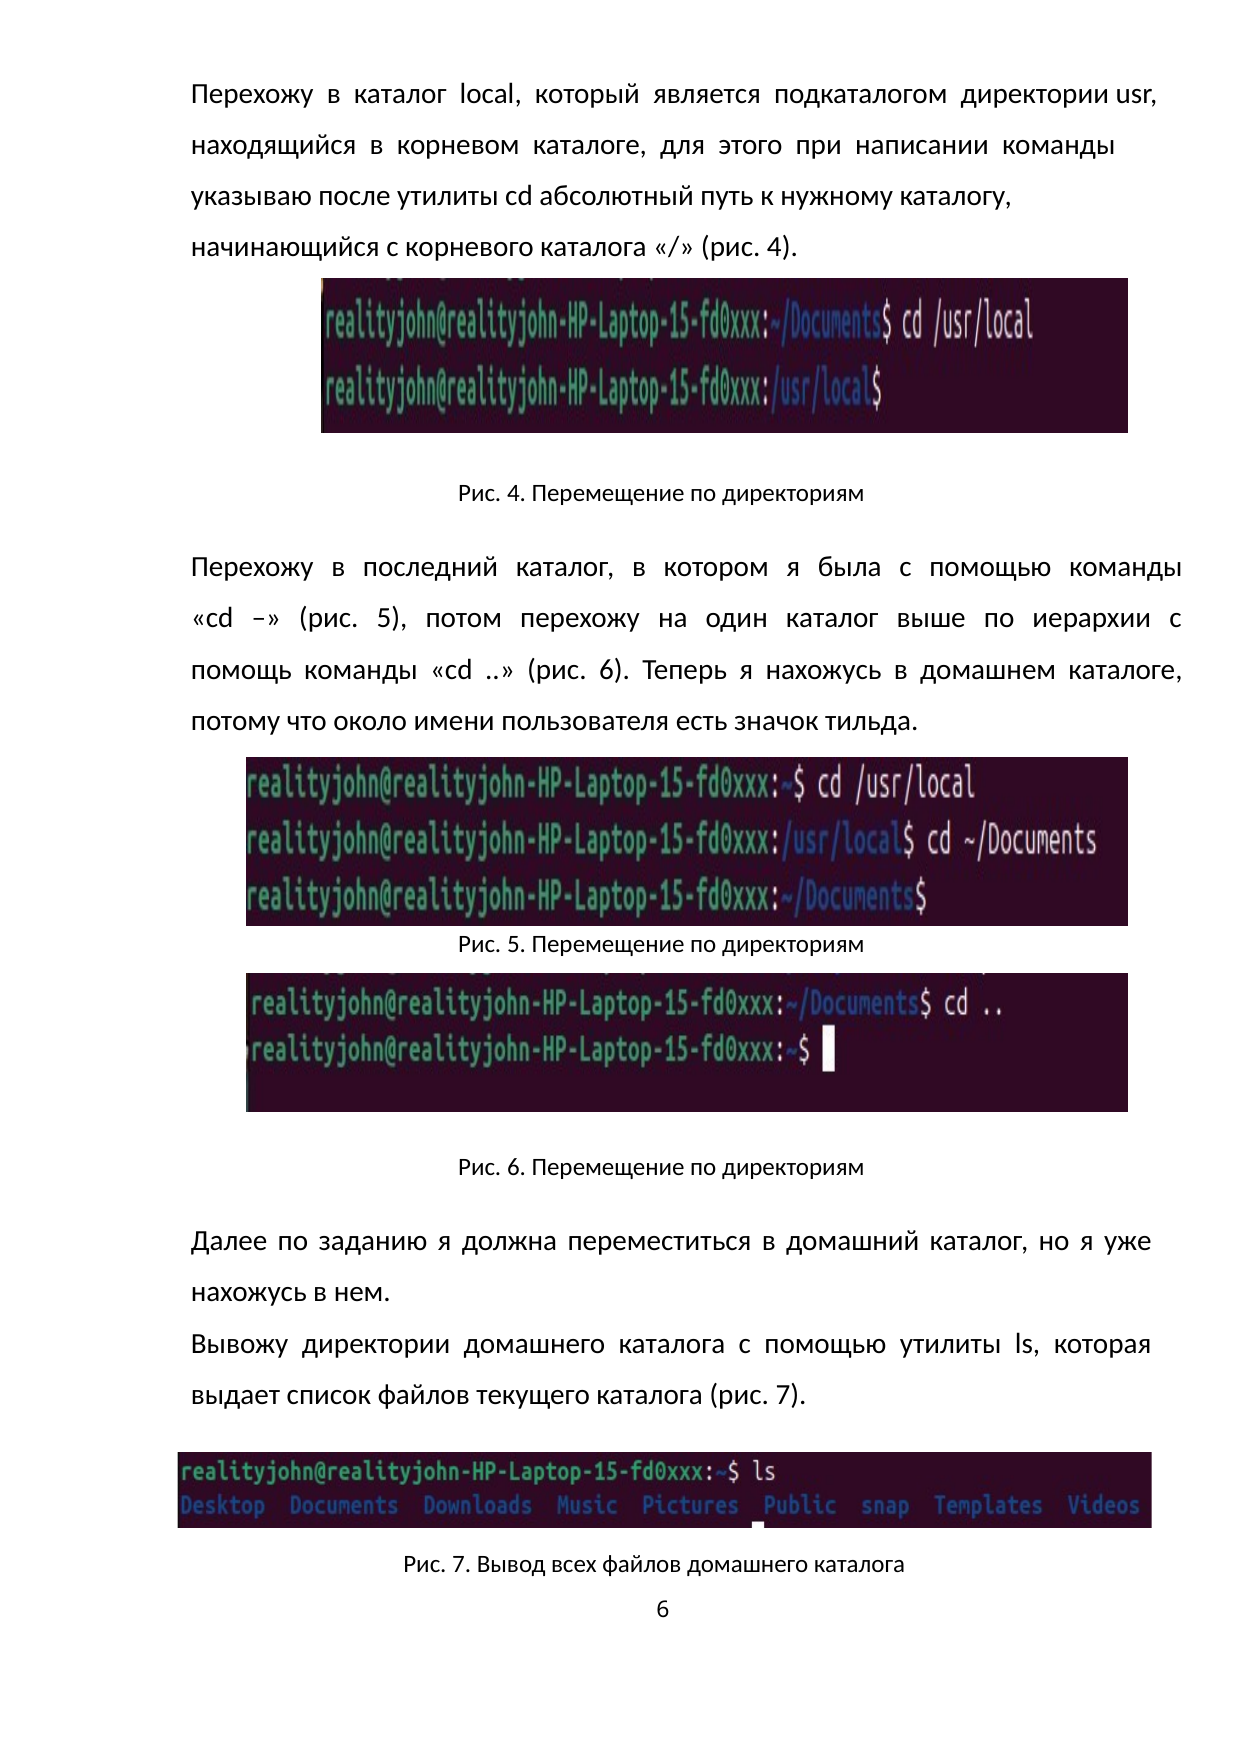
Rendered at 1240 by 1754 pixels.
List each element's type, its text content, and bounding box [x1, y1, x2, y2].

text Рис. 5. Перемещение по директориям [177, 928, 1151, 959]
text Рис. 7. Вывод всех файлов домашнего каталога [403, 1549, 1184, 1579]
text Вывожу директории домашнего каталога с помощью утилиты ls, которая выдает список файлов текущего каталога (рис. 7). [191, 1325, 1152, 1412]
text Рис. 6. Перемещение по директориям [177, 1151, 1151, 1181]
text Перехожу в каталог local, который является подкаталогом директории usr, находящийся в корневом каталоге, для этого при написании команды указываю после утилиты cd абсолютный путь к нужному каталогу, начинающийся с корневого каталога «/» (рис. 4). [191, 75, 1184, 263]
text Перехожу в последний каталог, в котором я была с помощью команды «cd –» (рис. 5), потом перехожу на один каталог выше по иерархии с помощь команды «cd ..» (рис. 6). Теперь я нахожусь в домашнем каталоге, потому что около имени пользователя есть значок тильда. [191, 548, 1184, 738]
text Рис. 4. Перемещение по директориям [177, 477, 1151, 507]
text Далее по заданию я должна переместиться в домашний каталог, но я уже нахожусь в нем. [191, 1222, 1152, 1309]
